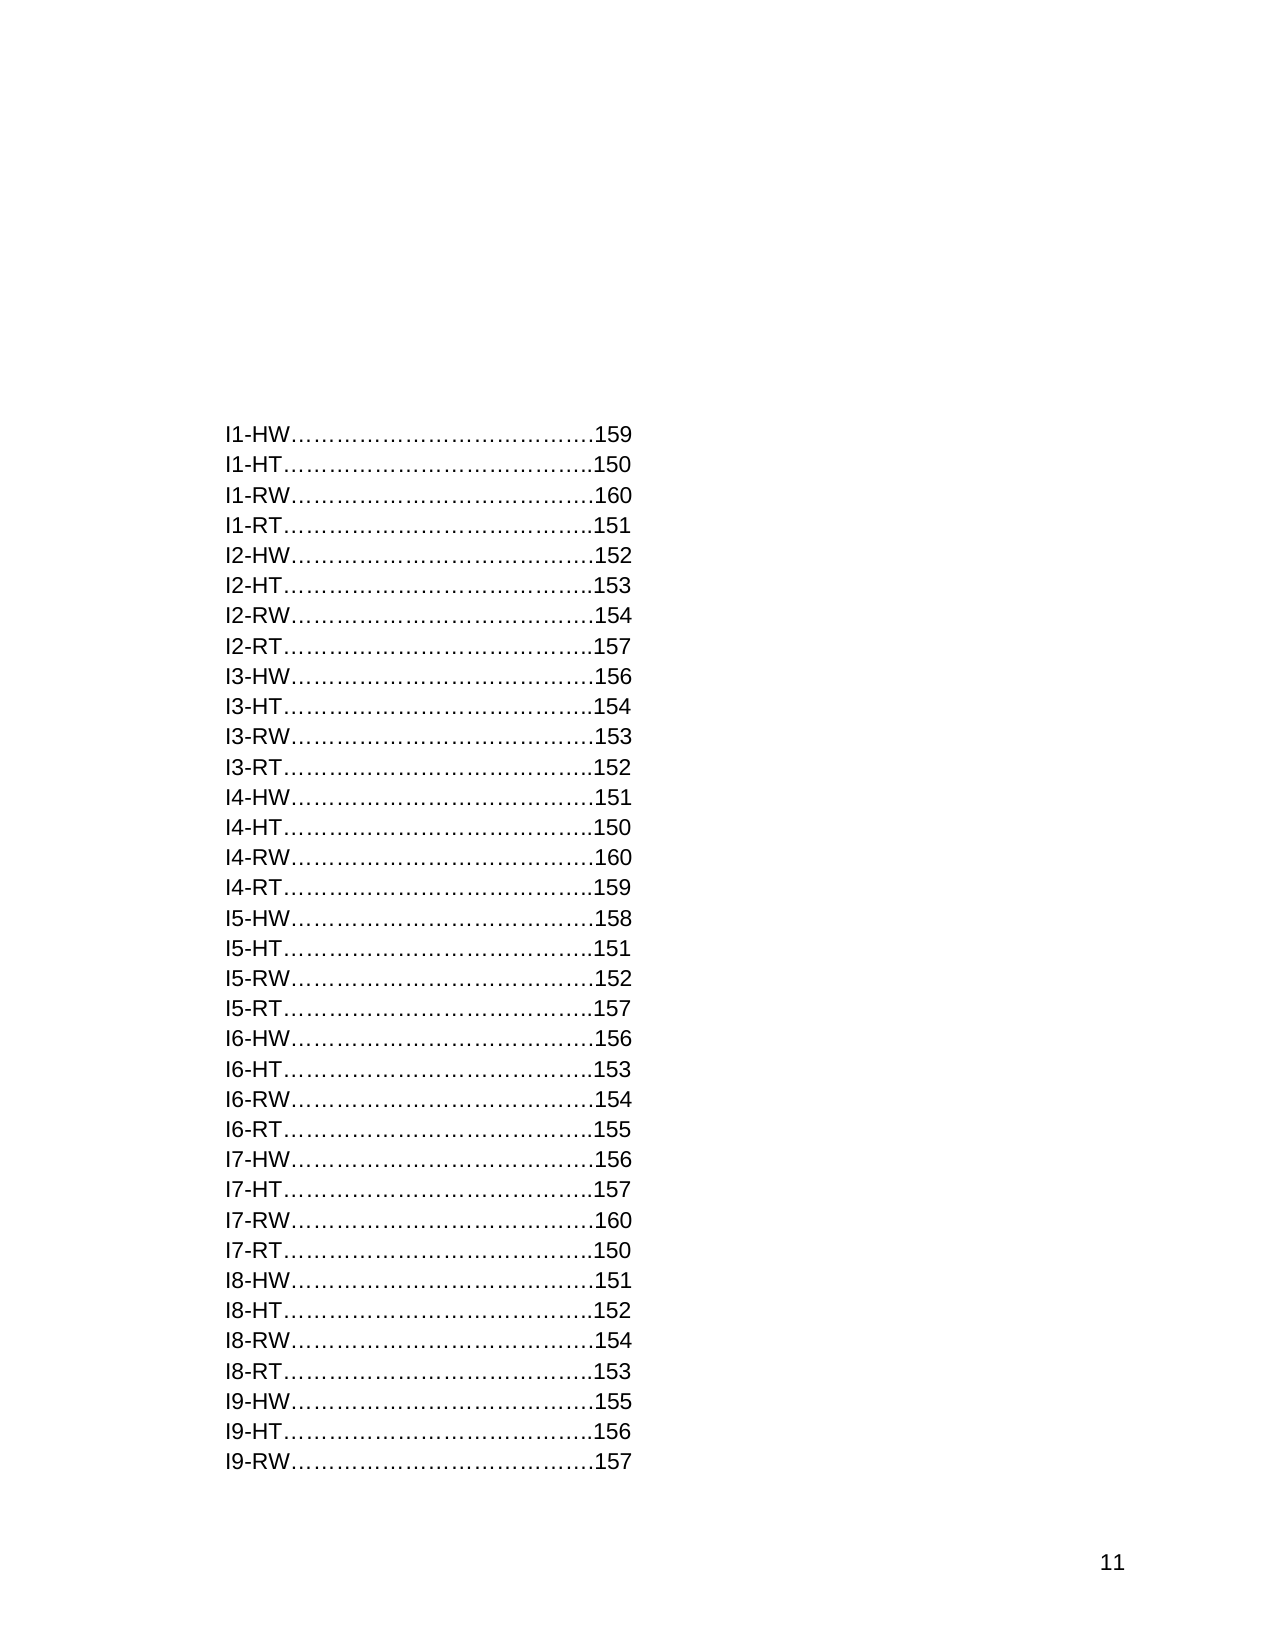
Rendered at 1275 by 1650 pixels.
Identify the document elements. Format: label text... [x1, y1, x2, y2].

text I2-RT…………………………………..157 [150, 633, 1125, 659]
text I3-RW………………………………….153 [150, 723, 1125, 749]
text I6-HT…………………………………..153 [150, 1056, 1125, 1082]
text I2-RW………………………………….154 [150, 602, 1125, 629]
text I8-HW………………………………….151 [150, 1267, 1125, 1293]
text I1-RT…………………………………..151 [150, 512, 1125, 538]
text I6-HW………………………………….156 [150, 1025, 1125, 1052]
text I5-HT…………………………………..151 [150, 935, 1125, 961]
text I7-RW………………………………….160 [150, 1207, 1125, 1233]
text I3-HT…………………………………..154 [150, 693, 1125, 719]
text I9-RW………………………………….157 [150, 1448, 1125, 1474]
text I1-RW………………………………….160 [150, 482, 1125, 508]
text I8-HT…………………………………..152 [150, 1297, 1125, 1323]
text I6-RW………………………………….154 [150, 1086, 1125, 1112]
text I8-RT…………………………………..153 [150, 1358, 1125, 1384]
text I4-RW………………………………….160 [150, 844, 1125, 870]
text I8-RW………………………………….154 [150, 1327, 1125, 1354]
text I5-RT…………………………………..157 [150, 995, 1125, 1021]
text I3-RT…………………………………..152 [150, 753, 1125, 780]
text I4-HT…………………………………..150 [150, 814, 1125, 840]
text I4-RT…………………………………..159 [150, 874, 1125, 901]
text I7-HW………………………………….156 [150, 1146, 1125, 1172]
text I1-HW………………………………….159 [150, 421, 1125, 447]
text I9-HT…………………………………..156 [150, 1418, 1125, 1444]
text I2-HW………………………………….152 [150, 542, 1125, 568]
text I1-HT…………………………………..150 [150, 451, 1125, 478]
text I2-HT…………………………………..153 [150, 572, 1125, 598]
text I3-HW………………………………….156 [150, 663, 1125, 689]
text I7-HT…………………………………..157 [150, 1176, 1125, 1203]
text I6-RT…………………………………..155 [150, 1116, 1125, 1142]
text I4-HW………………………………….151 [150, 784, 1125, 810]
text I5-HW………………………………….158 [150, 904, 1125, 931]
text I9-HW………………………………….155 [150, 1388, 1125, 1414]
text I5-RW………………………………….152 [150, 965, 1125, 991]
text I7-RT…………………………………..150 [150, 1237, 1125, 1263]
